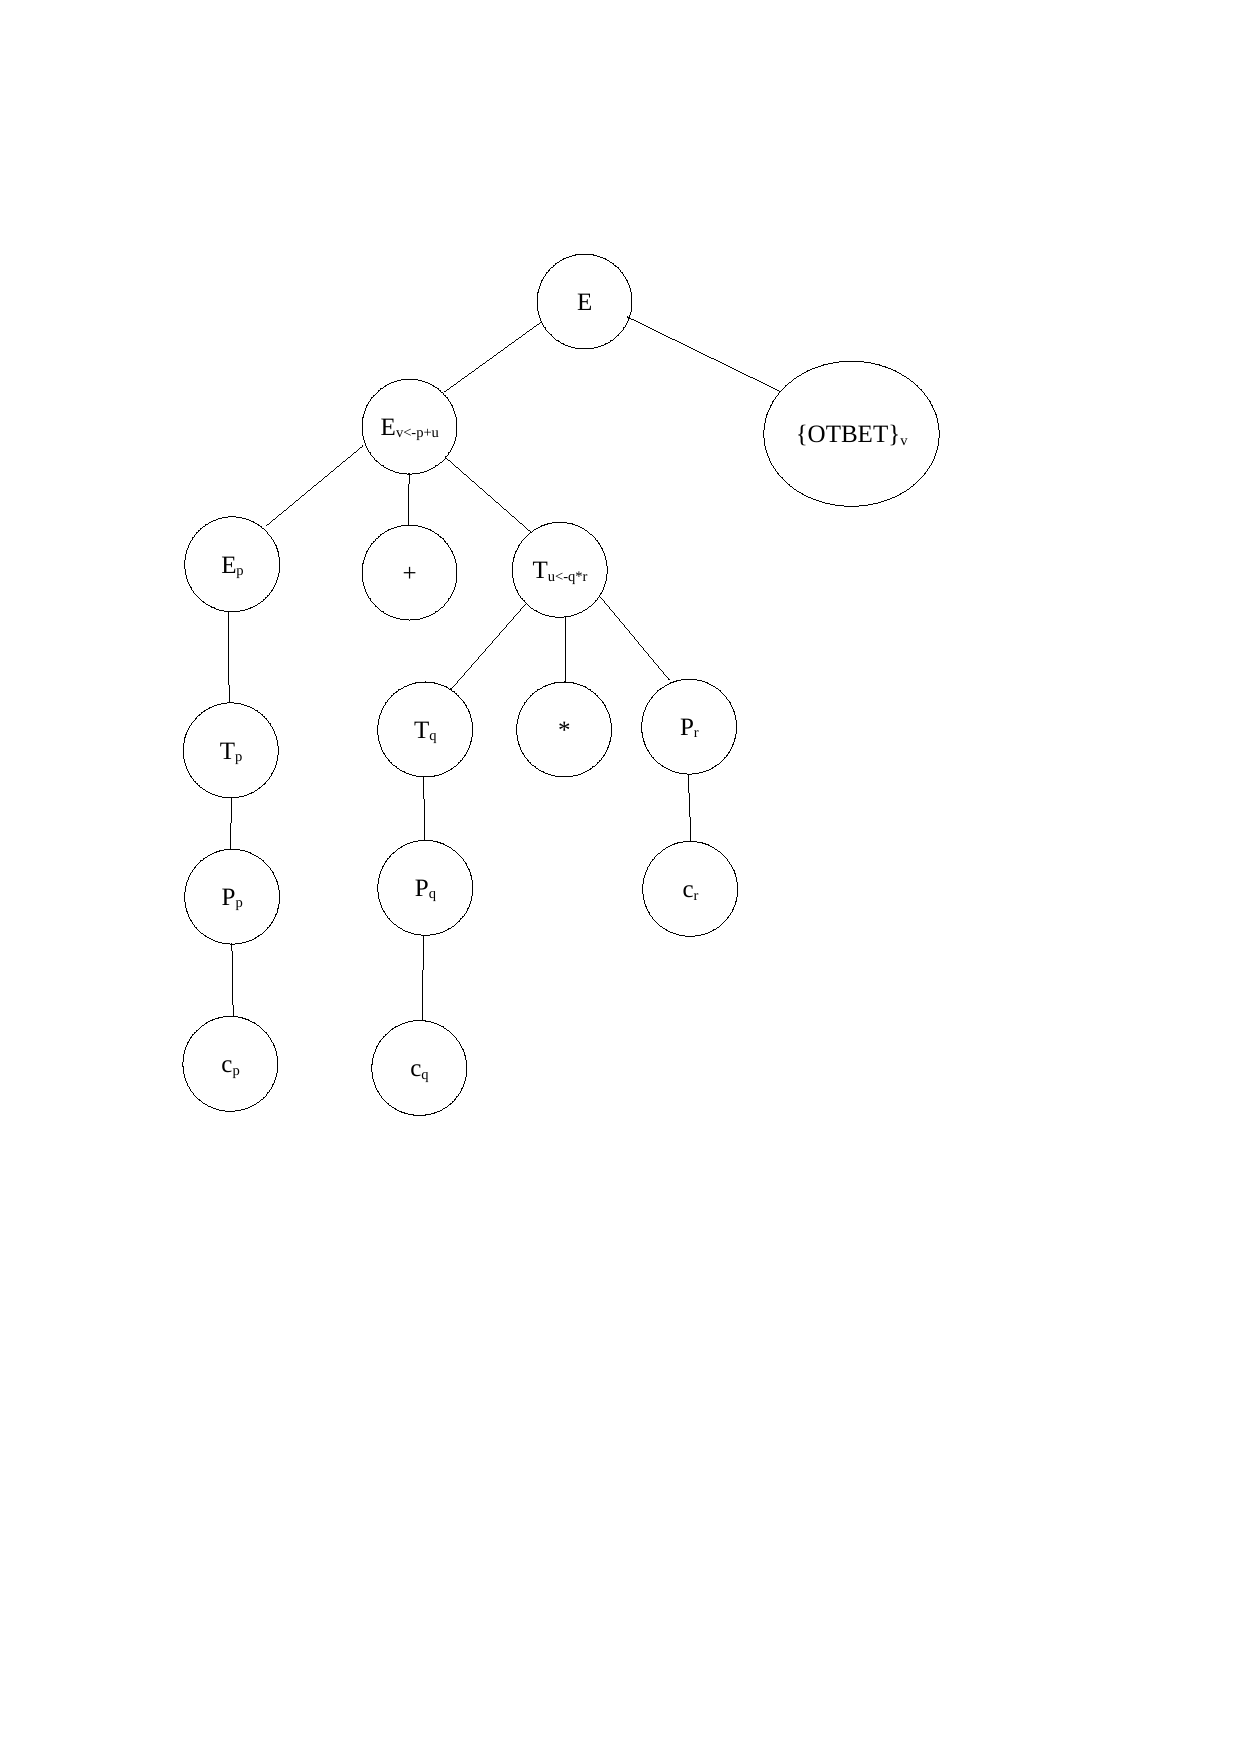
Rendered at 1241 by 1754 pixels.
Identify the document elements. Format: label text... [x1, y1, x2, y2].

text Pq [392, 873, 459, 902]
text + [376, 558, 443, 587]
text Ev<-p+u [376, 412, 443, 441]
text Ep [199, 550, 266, 578]
text E [551, 287, 618, 316]
text Pp [198, 882, 266, 911]
text cq [386, 1053, 453, 1082]
text * [531, 715, 598, 744]
text Tp [197, 736, 264, 764]
text Tu<-q*r [526, 555, 593, 584]
text {ОТВЕТ}v [789, 419, 913, 448]
text Pr [656, 712, 723, 741]
text Tq [392, 715, 459, 744]
text cr [657, 874, 724, 903]
text cp [197, 1049, 264, 1078]
